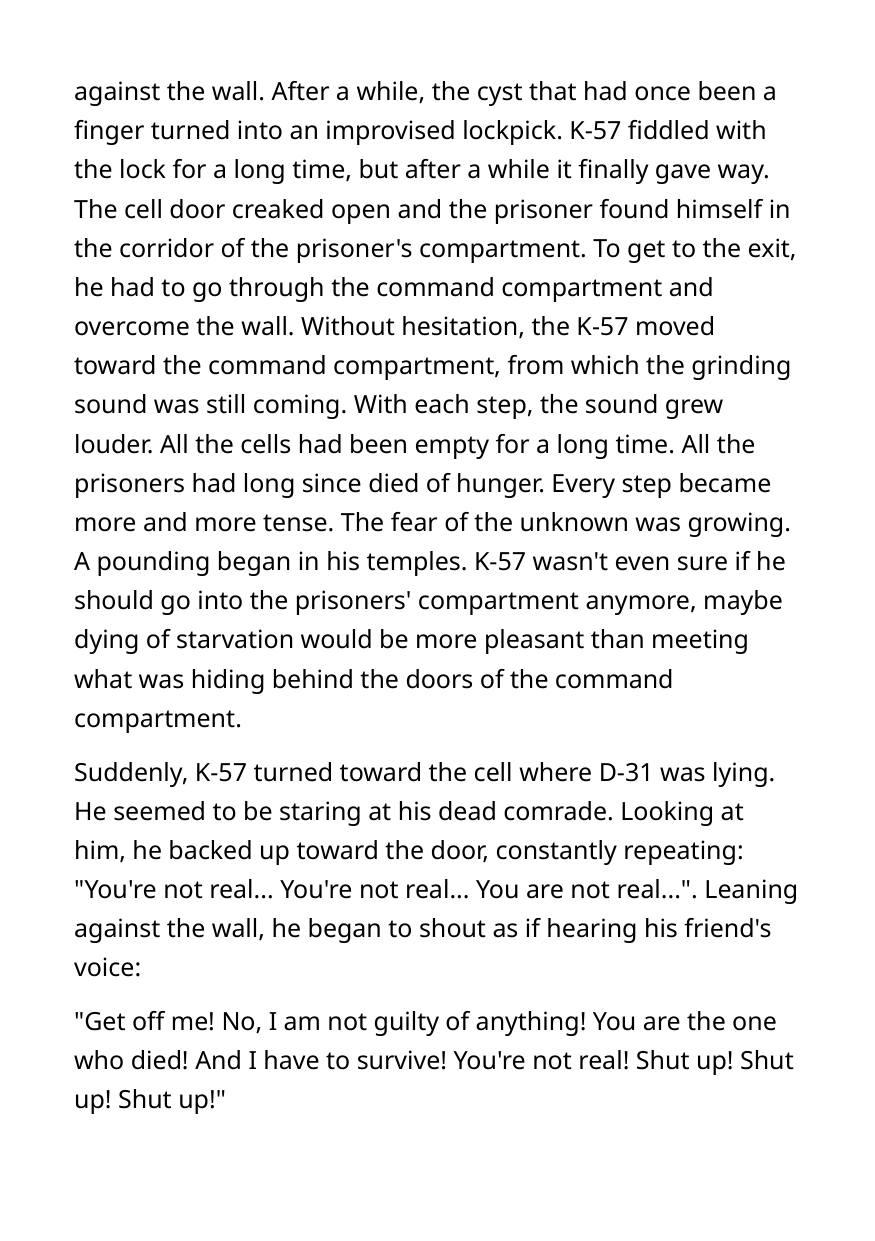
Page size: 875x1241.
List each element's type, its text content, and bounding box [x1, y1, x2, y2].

text against the wall. After a while, the cyst that had once been a finger turned into an improvised lockpick. K-57 fiddled with the lock for a long time, but after a while it finally gave way. The cell door creaked open and the prisoner found himself in the corridor of the prisoner's compartment. To get to the exit, he had to go through the command compartment and overcome the wall. Without hesitation, the K-57 moved toward the command compartment, from which the grinding sound was still coming. With each step, the sound grew louder. All the cells had been empty for a long time. All the prisoners had long since died of hunger. Every step became more and more tense. The fear of the unknown was growing. A pounding began in his temples. K-57 wasn't even sure if he should go into the prisoners' compartment anymore, maybe dying of starvation would be more pleasant than meeting what was hiding behind the doors of the command compartment. [74, 74, 800, 734]
text "Get off me! No, I am not guilty of anything! You are the one who died! And I have to survive! You're not real! Shut up! Shut up! Shut up!" [74, 1004, 800, 1116]
text Suddenly, K-57 turned toward the cell where D-31 was lying. He seemed to be staring at his dead comrade. Looking at him, he backed up toward the door, constantly repeating: "You're not real... You're not real... You are not real...". Leaning against the wall, he began to shout as if hearing his friend's voice: [74, 754, 800, 984]
